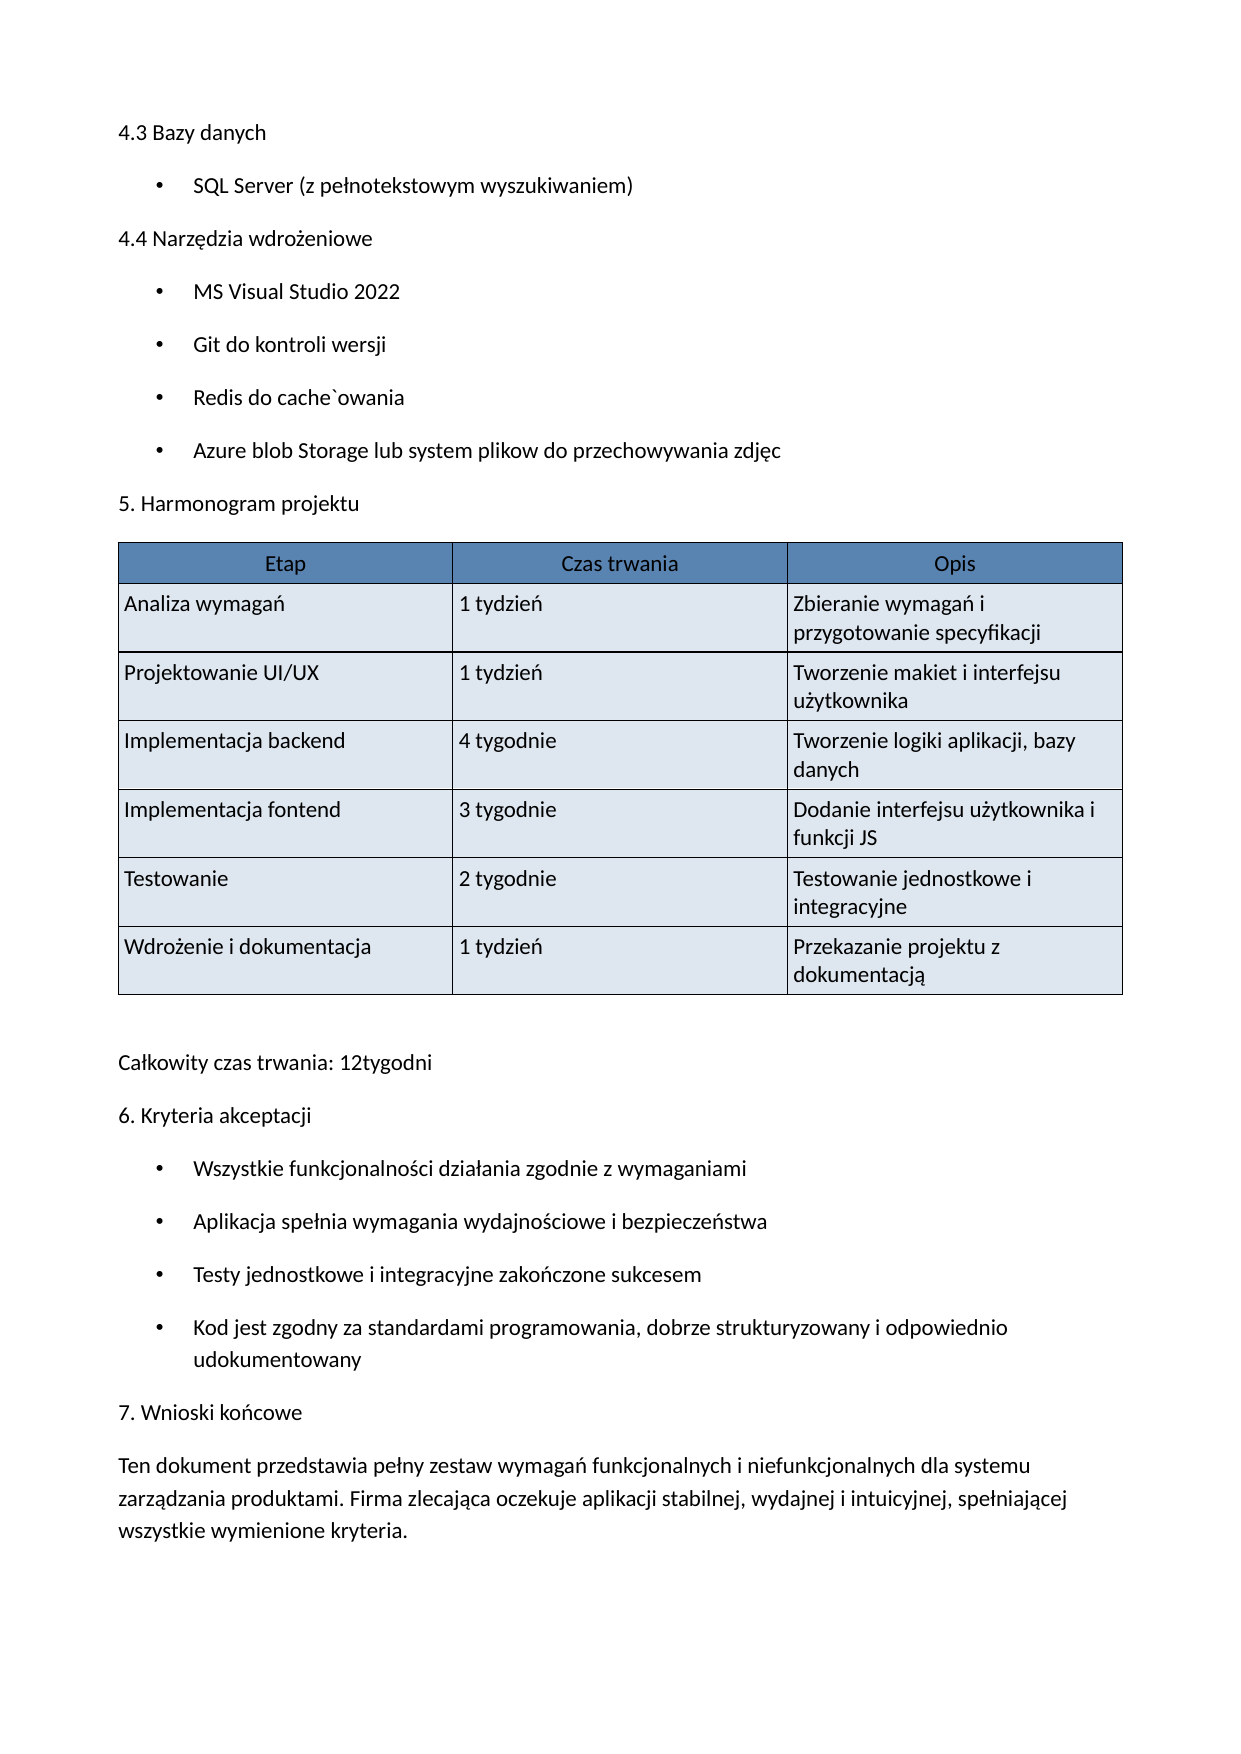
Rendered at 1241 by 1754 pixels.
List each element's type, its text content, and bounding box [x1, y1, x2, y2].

list Wszystkie funkcjonalności działania zgodnie z wymaganiami [156, 1154, 1122, 1182]
table_cell Tworzenie logiki aplikacji, bazy danych [788, 721, 1122, 788]
list Git do kontroli wersji [156, 330, 1122, 358]
list Aplikacja spełnia wymagania wydajnościowe i bezpieczeństwa [156, 1207, 1122, 1235]
table_header Etap [119, 543, 452, 583]
table_cell Tworzenie makiet i interfejsu użytkownika [788, 653, 1122, 720]
text 6. Kryteria akceptacji [118, 1101, 1122, 1129]
table_cell Implementacja fontend [119, 790, 452, 857]
table_cell Testowanie [119, 858, 452, 926]
table_cell 1 tydzień [453, 927, 787, 994]
table_cell 2 tygodnie [453, 858, 787, 926]
table_cell 3 tygodnie [453, 790, 787, 857]
text 5. Harmonogram projektu [118, 489, 1122, 517]
table_header Opis [788, 543, 1122, 583]
table_cell Projektowanie UI/UX [119, 653, 452, 720]
table_cell 4 tygodnie [453, 721, 787, 788]
table_cell Zbieranie wymagań i przygotowanie specyfikacji [788, 584, 1122, 651]
list Azure blob Storage lub system plikow do przechowywania zdjęc [156, 436, 1122, 464]
list Redis do cache`owania [156, 383, 1122, 411]
table_cell Przekazanie projektu z dokumentacją [788, 927, 1122, 994]
table_cell Dodanie interfejsu użytkownika i funkcji JS [788, 790, 1122, 857]
table_cell Implementacja backend [119, 721, 452, 788]
table_cell Wdrożenie i dokumentacja [119, 927, 452, 994]
text 4.4 Narzędzia wdrożeniowe [118, 224, 1122, 252]
text Całkowity czas trwania: 12tygodni [118, 1048, 1122, 1076]
text 7. Wnioski końcowe [118, 1398, 1122, 1426]
list MS Visual Studio 2022 [156, 277, 1122, 305]
table_cell 1 tydzień [453, 584, 787, 651]
table_cell Analiza wymagań [119, 584, 452, 651]
table_cell 1 tydzień [453, 653, 787, 720]
text Ten dokument przedstawia pełny zestaw wymagań funkcjonalnych i niefunkcjonalnych dla systemu zarządzania produktami. Firma zlecająca oczekuje aplikacji stabilnej, wydajnej i intuicyjnej, spełniającej wszystkie wymienione kryteria. [118, 1451, 1122, 1544]
list Testy jednostkowe i integracyjne zakończone sukcesem [156, 1260, 1122, 1288]
list Kod jest zgodny za standardami programowania, dobrze strukturyzowany i odpowiednio udokumentowany [156, 1313, 1122, 1373]
text 4.3 Bazy danych [118, 118, 1122, 146]
table_header Czas trwania [453, 543, 787, 583]
list SQL Server (z pełnotekstowym wyszukiwaniem) [156, 171, 1122, 199]
table_cell Testowanie jednostkowe i integracyjne [788, 858, 1122, 926]
